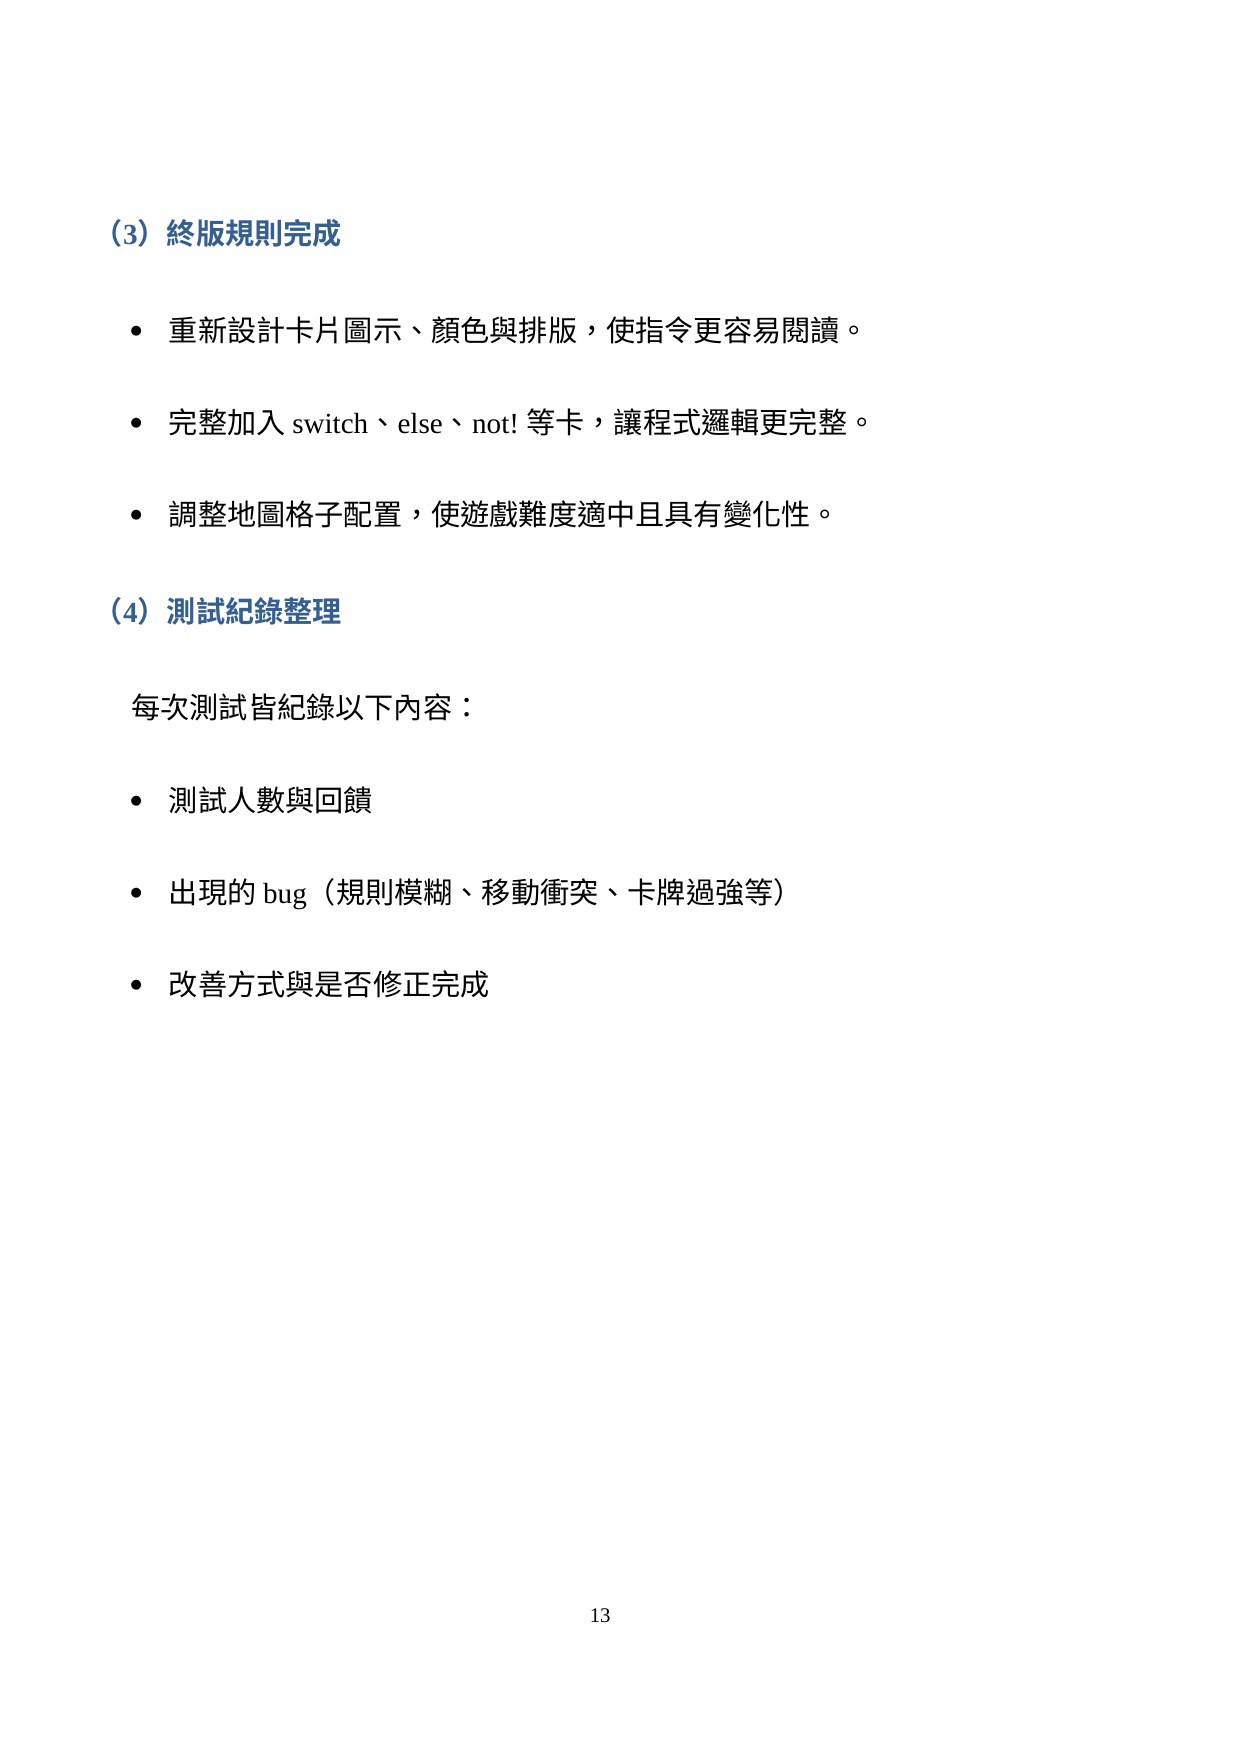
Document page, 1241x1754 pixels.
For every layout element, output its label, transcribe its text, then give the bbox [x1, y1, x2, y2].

list 調整地圖格子配置，使遊戲難度適中且具有變化性。 [131, 492, 1106, 534]
list 重新設計卡片圖示、顏色與排版，使指令更容易閱讀。 [131, 307, 1106, 349]
list 完整加入 switch、else、not! 等卡，讓程式邏輯更完整。 [131, 399, 1106, 442]
subtitle （3）終版規則完成 [94, 211, 1106, 253]
list 測試人數與回饋 [131, 777, 1106, 819]
subtitle （4）測試紀錄整理 [94, 588, 1106, 631]
text 每次測試皆紀錄以下內容： [94, 685, 1106, 727]
list 改善方式與是否修正完成 [131, 962, 1106, 1004]
list 出現的 bug（規則模糊、移動衝突、卡牌過強等） [131, 869, 1106, 912]
